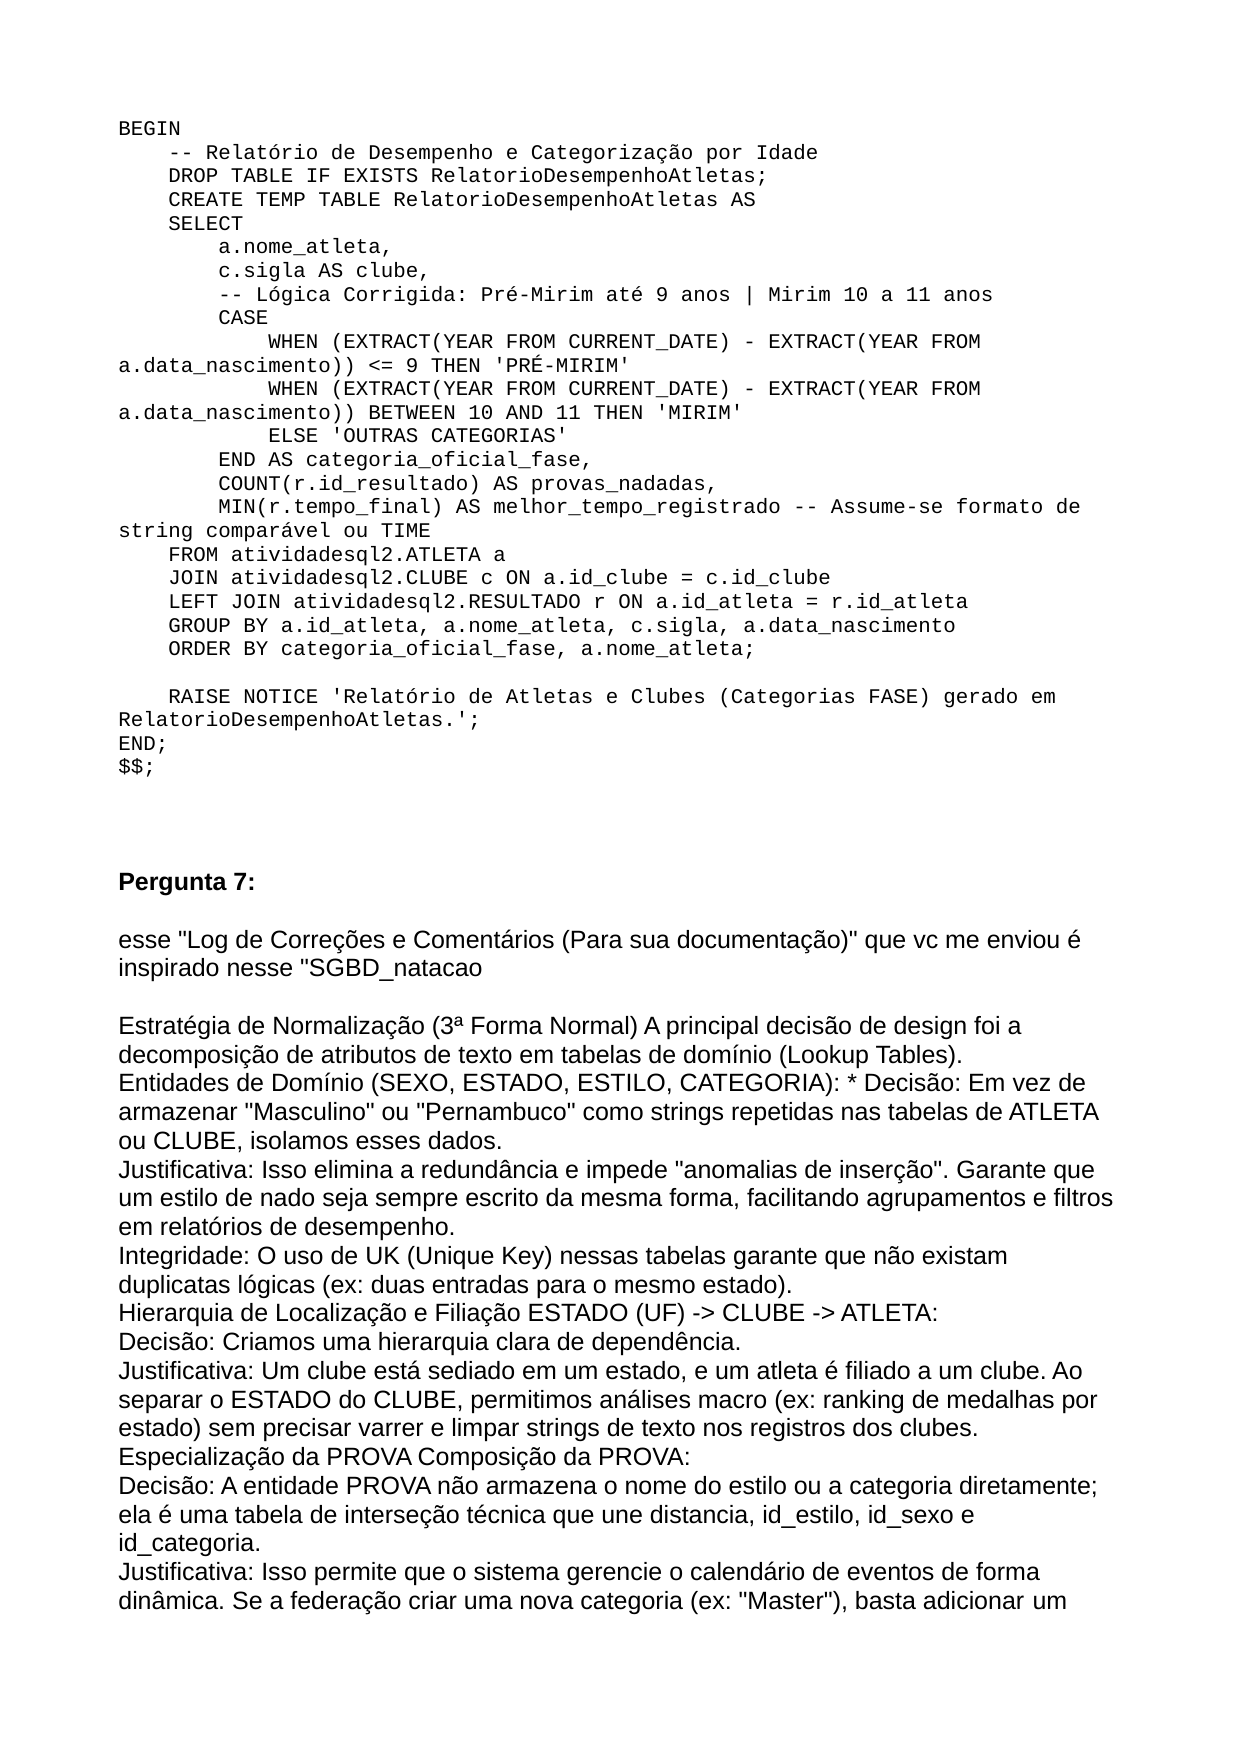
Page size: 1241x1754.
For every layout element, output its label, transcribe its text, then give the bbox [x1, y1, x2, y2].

text END; [118, 733, 1122, 757]
text Justificativa: Um clube está sediado em um estado, e um atleta é filiado a um clube. Ao separar o ESTADO do CLUBE, permitimos análises macro (ex: ranking de medalhas por estado) sem precisar varrer e limpar strings de texto nos registros dos clubes. [118, 1356, 1122, 1442]
text Estratégia de Normalização (3ª Forma Normal) A principal decisão de design foi a decomposição de atributos de texto em tabelas de domínio (Lookup Tables). [118, 1011, 1122, 1068]
text MIN(r.tempo_final) AS melhor_tempo_registrado -- Assume-se formato de string comparável ou TIME [118, 496, 1122, 544]
text -- Lógica Corrigida: Pré-Mirim até 9 anos | Mirim 10 a 11 anos [118, 284, 1122, 307]
text WHEN (EXTRACT(YEAR FROM CURRENT_DATE) - EXTRACT(YEAR FROM a.data_nascimento)) <= 9 THEN 'PRÉ-MIRIM' [118, 331, 1122, 378]
text Hierarquia de Localização e Filiação ESTADO (UF) -> CLUBE -> ATLETA: [118, 1298, 1122, 1327]
text Decisão: A entidade PROVA não armazena o nome do estilo ou a categoria diretamente; ela é uma tabela de interseção técnica que une distancia, id_estilo, id_sexo e id_categoria. [118, 1471, 1122, 1557]
text Justificativa: Isso permite que o sistema gerencie o calendário de eventos de forma dinâmica. Se a federação criar uma nova categoria (ex: "Master"), basta adicionar um [118, 1557, 1122, 1615]
text c.sigla AS clube, [118, 260, 1122, 284]
text esse "Log de Correções e Comentários (Para sua documentação)" que vc me enviou é inspirado nesse "SGBD_natacao [118, 925, 1122, 982]
text Decisão: Criamos uma hierarquia clara de dependência. [118, 1327, 1122, 1356]
text Entidades de Domínio (SEXO, ESTADO, ESTILO, CATEGORIA): * Decisão: Em vez de armazenar "Masculino" ou "Pernambuco" como strings repetidas nas tabelas de ATLETA ou CLUBE, isolamos esses dados. [118, 1068, 1122, 1155]
text DROP TABLE IF EXISTS RelatorioDesempenhoAtletas; [118, 165, 1122, 189]
text Especialização da PROVA Composição da PROVA: [118, 1442, 1122, 1471]
text Pergunta 7: [118, 867, 1122, 896]
text -- Relatório de Desempenho e Categorização por Idade [118, 142, 1122, 165]
text END AS categoria_oficial_fase, [118, 449, 1122, 473]
text $$; [118, 757, 1122, 780]
text Justificativa: Isso elimina a redundância e impede "anomalias de inserção". Garante que um estilo de nado seja sempre escrito da mesma forma, facilitando agrupamentos e filtros em relatórios de desempenho. [118, 1155, 1122, 1241]
text GROUP BY a.id_atleta, a.nome_atleta, c.sigla, a.data_nascimento [118, 615, 1122, 638]
text ORDER BY categoria_oficial_fase, a.nome_atleta; [118, 638, 1122, 662]
text SELECT [118, 213, 1122, 236]
text RAISE NOTICE 'Relatório de Atletas e Clubes (Categorias FASE) gerado em RelatorioDesempenhoAtletas.'; [118, 686, 1122, 733]
text a.nome_atleta, [118, 236, 1122, 260]
text WHEN (EXTRACT(YEAR FROM CURRENT_DATE) - EXTRACT(YEAR FROM a.data_nascimento)) BETWEEN 10 AND 11 THEN 'MIRIM' [118, 378, 1122, 426]
text BEGIN [118, 118, 1122, 142]
text CASE [118, 307, 1122, 331]
text ELSE 'OUTRAS CATEGORIAS' [118, 426, 1122, 449]
text LEFT JOIN atividadesql2.RESULTADO r ON a.id_atleta = r.id_atleta [118, 591, 1122, 615]
text FROM atividadesql2.ATLETA a [118, 544, 1122, 567]
text COUNT(r.id_resultado) AS provas_nadadas, [118, 473, 1122, 496]
text JOIN atividadesql2.CLUBE c ON a.id_clube = c.id_clube [118, 567, 1122, 591]
text Integridade: O uso de UK (Unique Key) nessas tabelas garante que não existam duplicatas lógicas (ex: duas entradas para o mesmo estado). [118, 1241, 1122, 1298]
text CREATE TEMP TABLE RelatorioDesempenhoAtletas AS [118, 189, 1122, 213]
